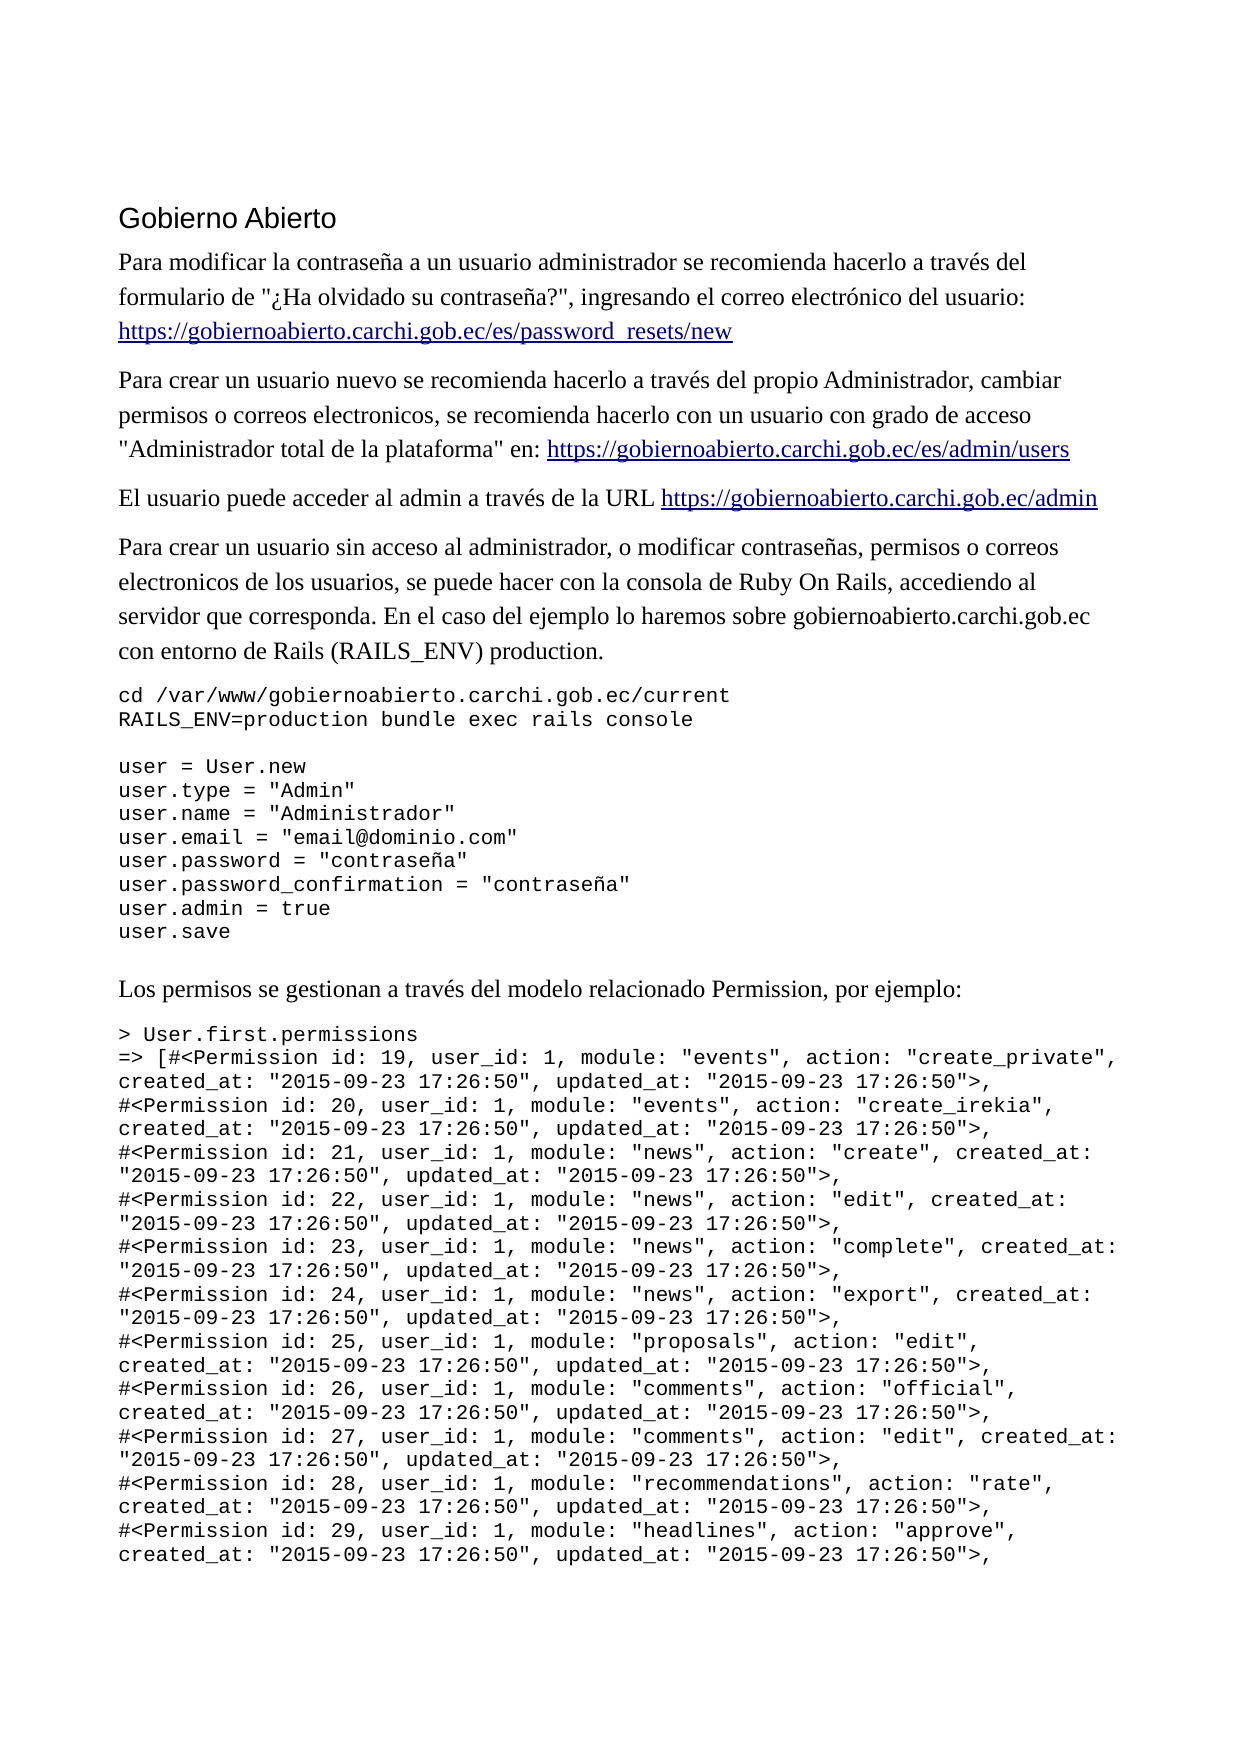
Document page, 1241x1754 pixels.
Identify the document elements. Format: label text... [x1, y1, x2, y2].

text #<Permission id: 24, user_id: 1, module: "news", action: "export", created_at: "2015-09-23 17:26:50", updated_at: "2015-09-23 17:26:50">, [118, 1284, 1122, 1331]
text #<Permission id: 25, user_id: 1, module: "proposals", action: "edit", created_at: "2015-09-23 17:26:50", updated_at: "2015-09-23 17:26:50">, [118, 1331, 1122, 1378]
text user.save [118, 921, 1122, 945]
text #<Permission id: 26, user_id: 1, module: "comments", action: "official", created_at: "2015-09-23 17:26:50", updated_at: "2015-09-23 17:26:50">, [118, 1378, 1122, 1426]
text RAILS_ENV=production bundle exec rails console [118, 709, 1122, 732]
text #<Permission id: 27, user_id: 1, module: "comments", action: "edit", created_at: "2015-09-23 17:26:50", updated_at: "2015-09-23 17:26:50">, [118, 1426, 1122, 1473]
text user.name = "Administrador" [118, 803, 1122, 827]
text El usuario puede acceder al admin a través de la URL https://gobiernoabierto.carchi.gob.ec/admin [118, 483, 1122, 512]
text Para crear un usuario sin acceso al administrador, o modificar contraseñas, permisos o correos electronicos de los usuarios, se puede hacer con la consola de Ruby On Rails, accediendo al servidor que corresponda. En el caso del ejemplo lo haremos sobre gobiernoabierto.carchi.gob.ec con entorno de Rails (RAILS_ENV) production. [118, 532, 1122, 665]
text cd /var/www/gobiernoabierto.carchi.gob.ec/current [118, 685, 1122, 709]
text user.type = "Admin" [118, 779, 1122, 803]
text #<Permission id: 22, user_id: 1, module: "news", action: "edit", created_at: "2015-09-23 17:26:50", updated_at: "2015-09-23 17:26:50">, [118, 1189, 1122, 1236]
text user = User.new [118, 756, 1122, 779]
text > User.first.permissions [118, 1024, 1122, 1047]
text => [#<Permission id: 19, user_id: 1, module: "events", action: "create_private", created_at: "2015-09-23 17:26:50", updated_at: "2015-09-23 17:26:50">, [118, 1047, 1122, 1094]
text user.password_confirmation = "contraseña" [118, 874, 1122, 898]
text Los permisos se gestionan a través del modelo relacionado Permission, por ejemplo: [118, 974, 1122, 1003]
text #<Permission id: 21, user_id: 1, module: "news", action: "create", created_at: "2015-09-23 17:26:50", updated_at: "2015-09-23 17:26:50">, [118, 1142, 1122, 1189]
text user.email = "email@dominio.com" [118, 827, 1122, 851]
text Para modificar la contraseña a un usuario administrador se recomienda hacerlo a través del formulario de "¿Ha olvidado su contraseña?", ingresando el correo electrónico del usuario: https://gobiernoabierto.carchi.gob.ec/es/password_resets/new [118, 247, 1122, 345]
text #<Permission id: 23, user_id: 1, module: "news", action: "complete", created_at: "2015-09-23 17:26:50", updated_at: "2015-09-23 17:26:50">, [118, 1236, 1122, 1284]
subtitle Gobierno Abierto [118, 201, 1122, 235]
text #<Permission id: 28, user_id: 1, module: "recommendations", action: "rate", created_at: "2015-09-23 17:26:50", updated_at: "2015-09-23 17:26:50">, [118, 1473, 1122, 1520]
text Para crear un usuario nuevo se recomienda hacerlo a través del propio Administrador, cambiar permisos o correos electronicos, se recomienda hacerlo con un usuario con grado de acceso "Administrador total de la plataforma" en: https://gobiernoabierto.carchi.gob.ec/es/admin/users [118, 365, 1122, 463]
text #<Permission id: 29, user_id: 1, module: "headlines", action: "approve", created_at: "2015-09-23 17:26:50", updated_at: "2015-09-23 17:26:50">, [118, 1520, 1122, 1567]
text #<Permission id: 20, user_id: 1, module: "events", action: "create_irekia", created_at: "2015-09-23 17:26:50", updated_at: "2015-09-23 17:26:50">, [118, 1094, 1122, 1142]
text user.password = "contraseña" [118, 851, 1122, 874]
text user.admin = true [118, 898, 1122, 921]
